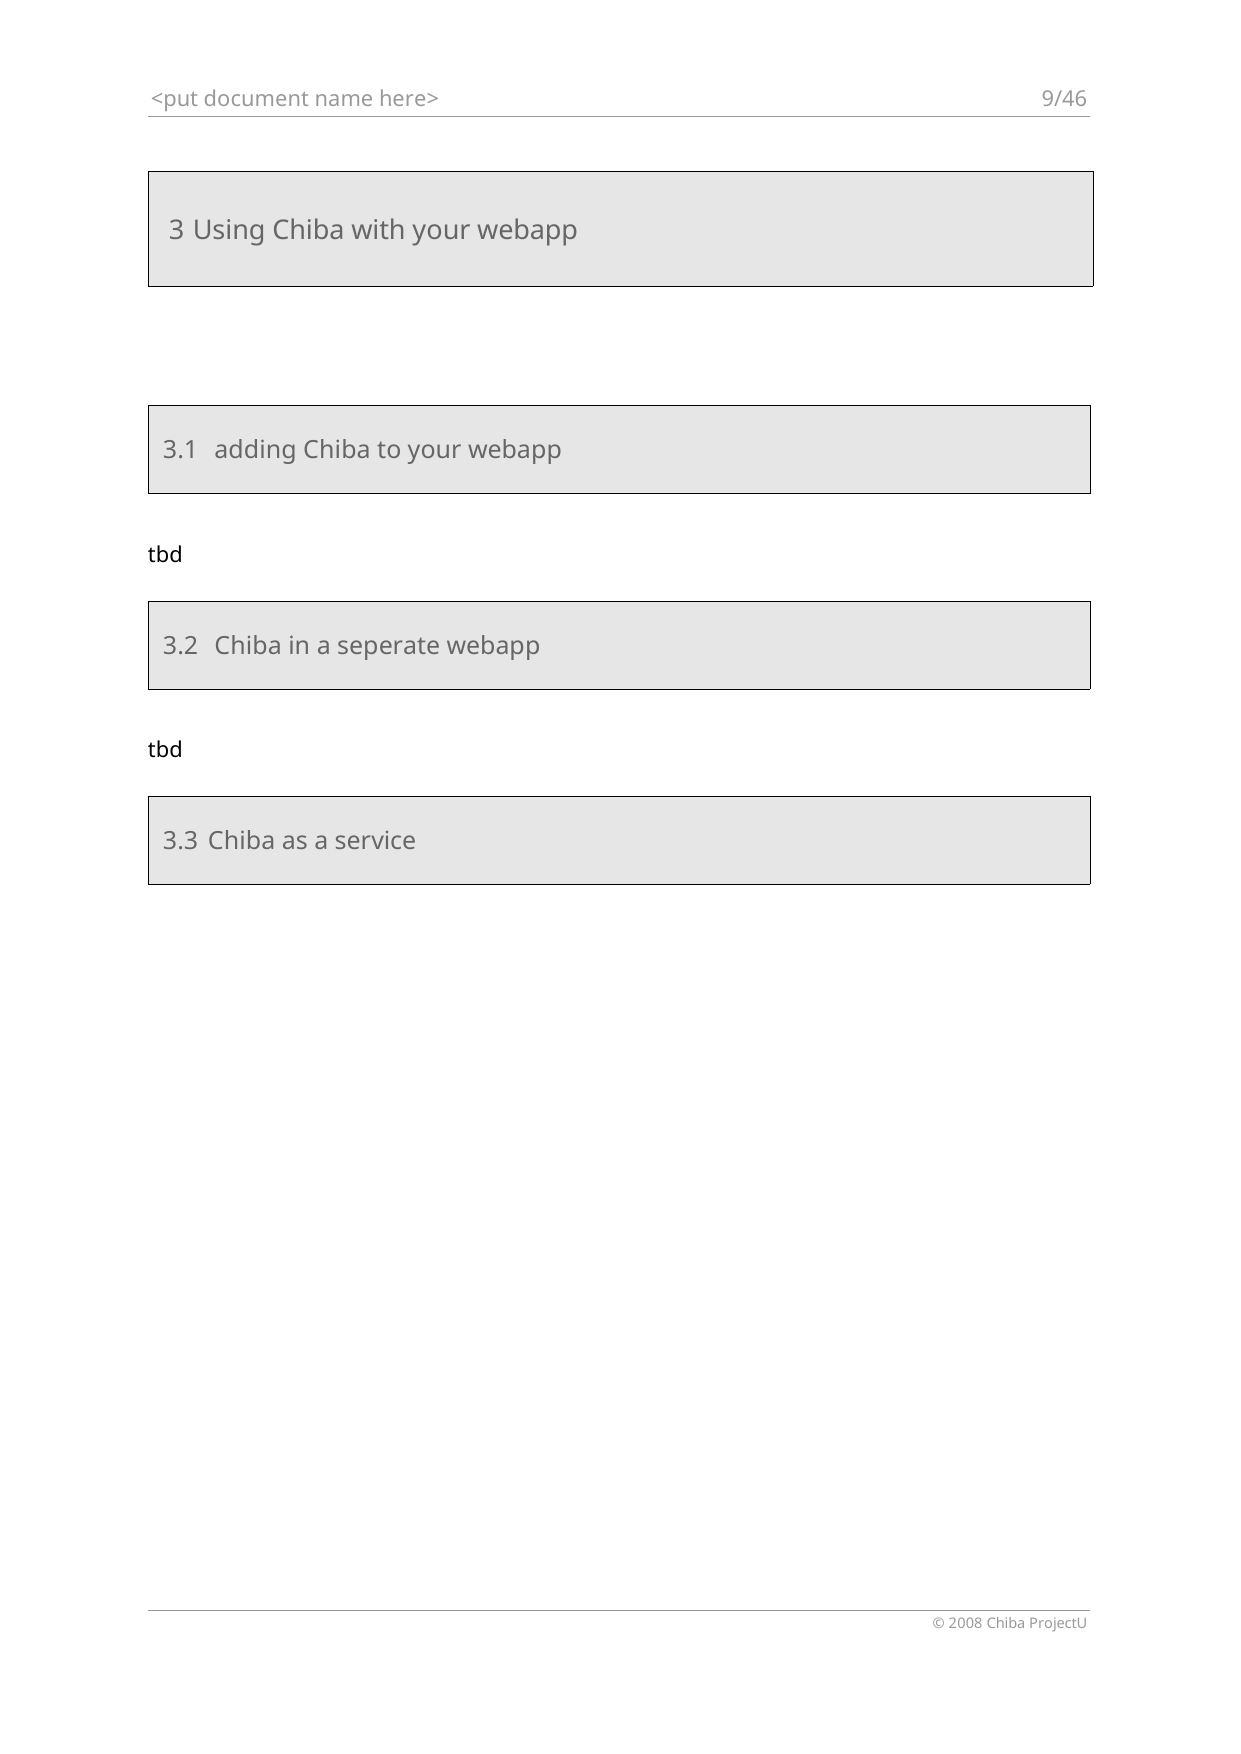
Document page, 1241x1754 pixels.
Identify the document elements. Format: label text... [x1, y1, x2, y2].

subtitle adding Chiba to your webapp [149, 406, 1090, 493]
subtitle Chiba in a seperate webapp [149, 602, 1090, 689]
text tbd [148, 734, 1090, 764]
subtitle Chiba as a service [149, 797, 1090, 884]
subtitle Using Chiba with your webapp [149, 172, 1093, 286]
text tbd [148, 539, 1090, 569]
